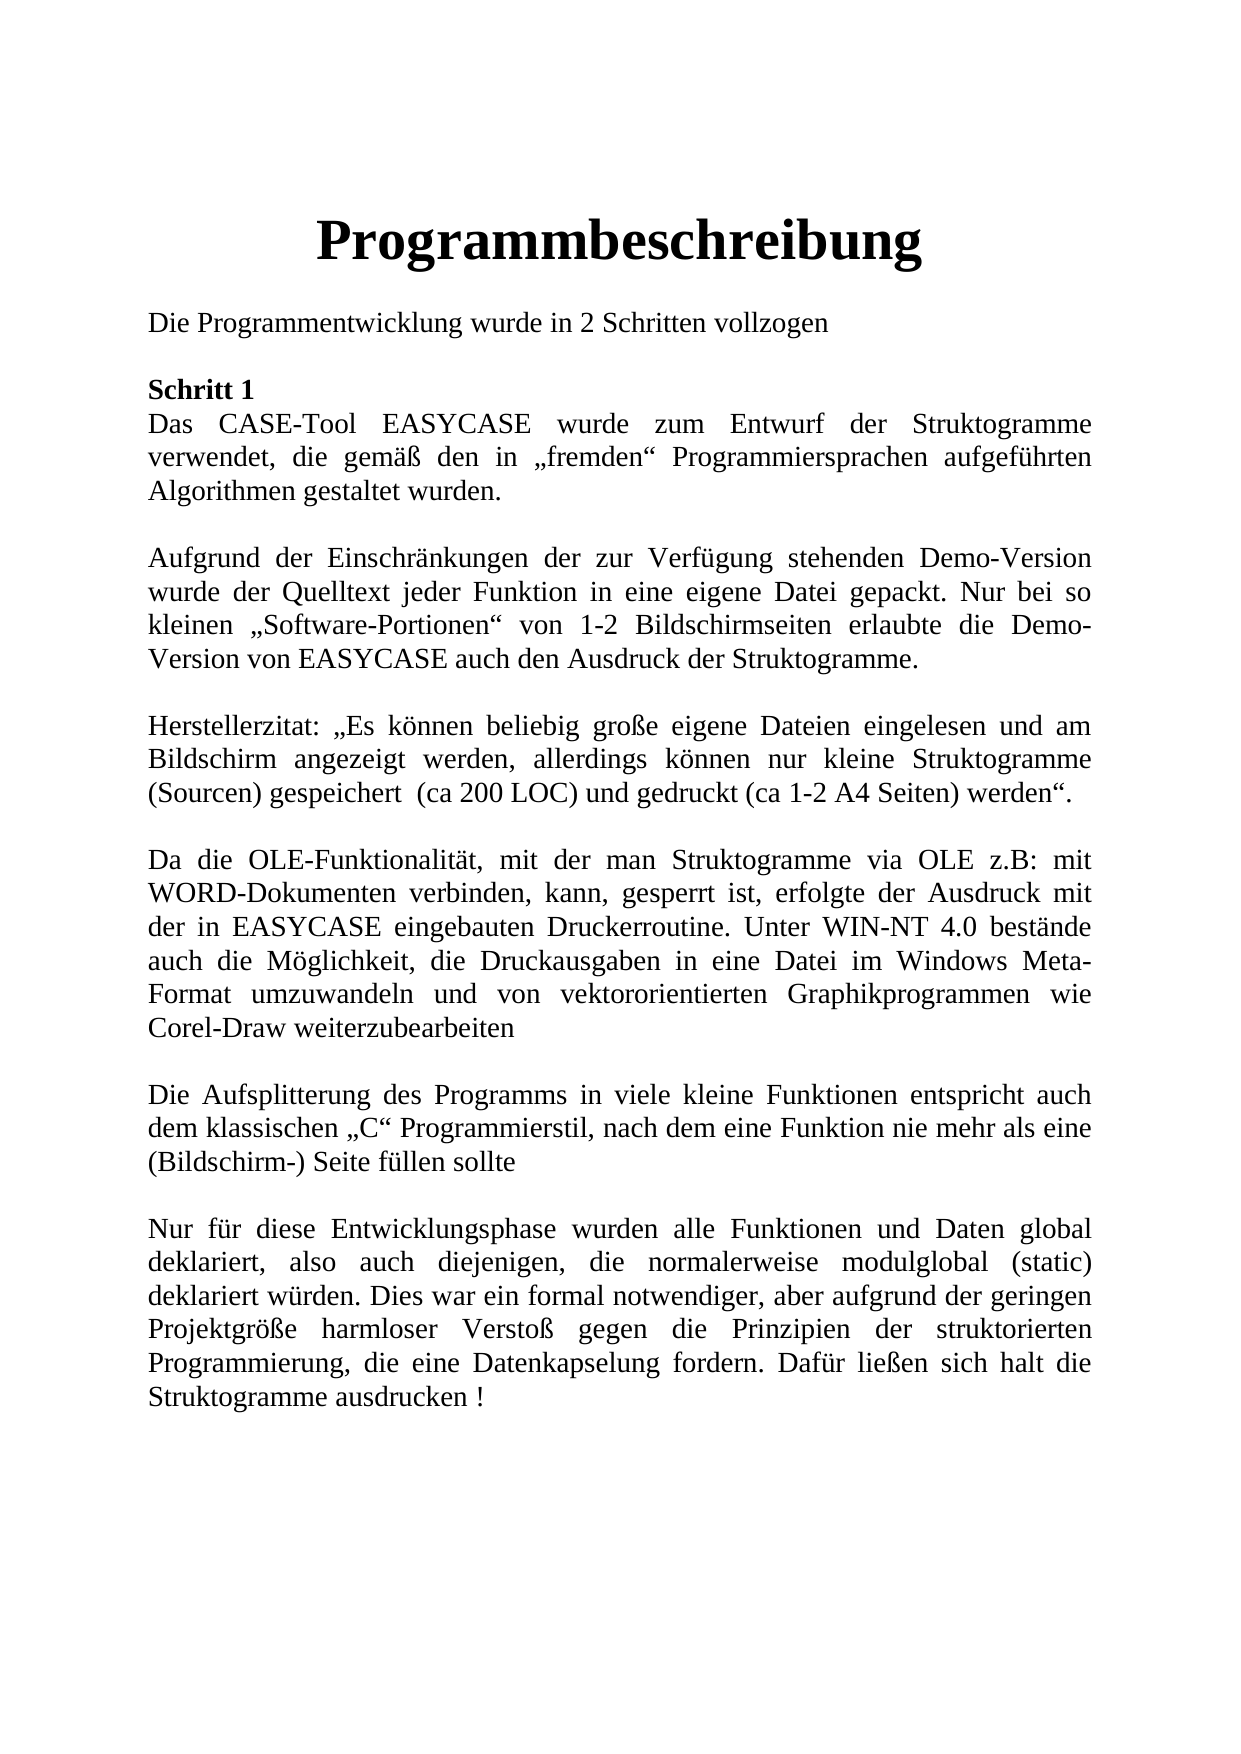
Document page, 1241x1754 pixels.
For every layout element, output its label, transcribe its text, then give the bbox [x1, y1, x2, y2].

text Herstellerzitat: „Es können beliebig große eigene Dateien eingelesen und am Bildschirm angezeigt werden, allerdings können nur kleine Struktogramme (Sourcen) gespeichert (ca 200 LOC) und gedruckt (ca 1-2 A4 Seiten) werden“. [148, 708, 1093, 809]
text Schritt 1 [148, 373, 1093, 406]
text Die Aufsplitterung des Programms in viele kleine Funktionen entspricht auch dem klassischen „C“ Programmierstil, nach dem eine Funktion nie mehr als eine (Bildschirm-) Seite füllen sollte [148, 1077, 1093, 1178]
text Nur für diese Entwicklungsphase wurden alle Funktionen und Daten global deklariert, also auch diejenigen, die normalerweise modulglobal (static) deklariert würden. Dies war ein formal notwendiger, aber aufgrund der geringen Projektgröße harmloser Verstoß gegen die Prinzipien der struktorierten Programmierung, die eine Datenkapselung fordern. Dafür ließen sich halt die Struktogramme ausdrucken ! [148, 1211, 1093, 1412]
text Die Programmentwicklung wurde in 2 Schritten vollzogen [148, 306, 1093, 339]
text Da die OLE-Funktionalität, mit der man Struktogramme via OLE z.B: mit WORD-Dokumenten verbinden, kann, gesperrt ist, erfolgte der Ausdruck mit der in EASYCASE eingebauten Druckerroutine. Unter WIN-NT 4.0 bestände auch die Möglichkeit, die Druckausgaben in eine Datei im Windows Meta-Format umzuwandeln und von vektororientierten Graphikprogrammen wie Corel-Draw weiterzubearbeiten [148, 842, 1093, 1043]
text Programmbeschreibung [148, 205, 1093, 272]
text Das CASE-Tool EASYCASE wurde zum Entwurf der Struktogramme verwendet, die gemäß den in „fremden“ Programmiersprachen aufgeführten Algorithmen gestaltet wurden. [148, 406, 1093, 507]
text Aufgrund der Einschränkungen der zur Verfügung stehenden Demo-Version wurde der Quelltext jeder Funktion in eine eigene Datei gepackt. Nur bei so kleinen „Software-Portionen“ von 1-2 Bildschirmseiten erlaubte die Demo-Version von EASYCASE auch den Ausdruck der Struktogramme. [148, 540, 1093, 674]
